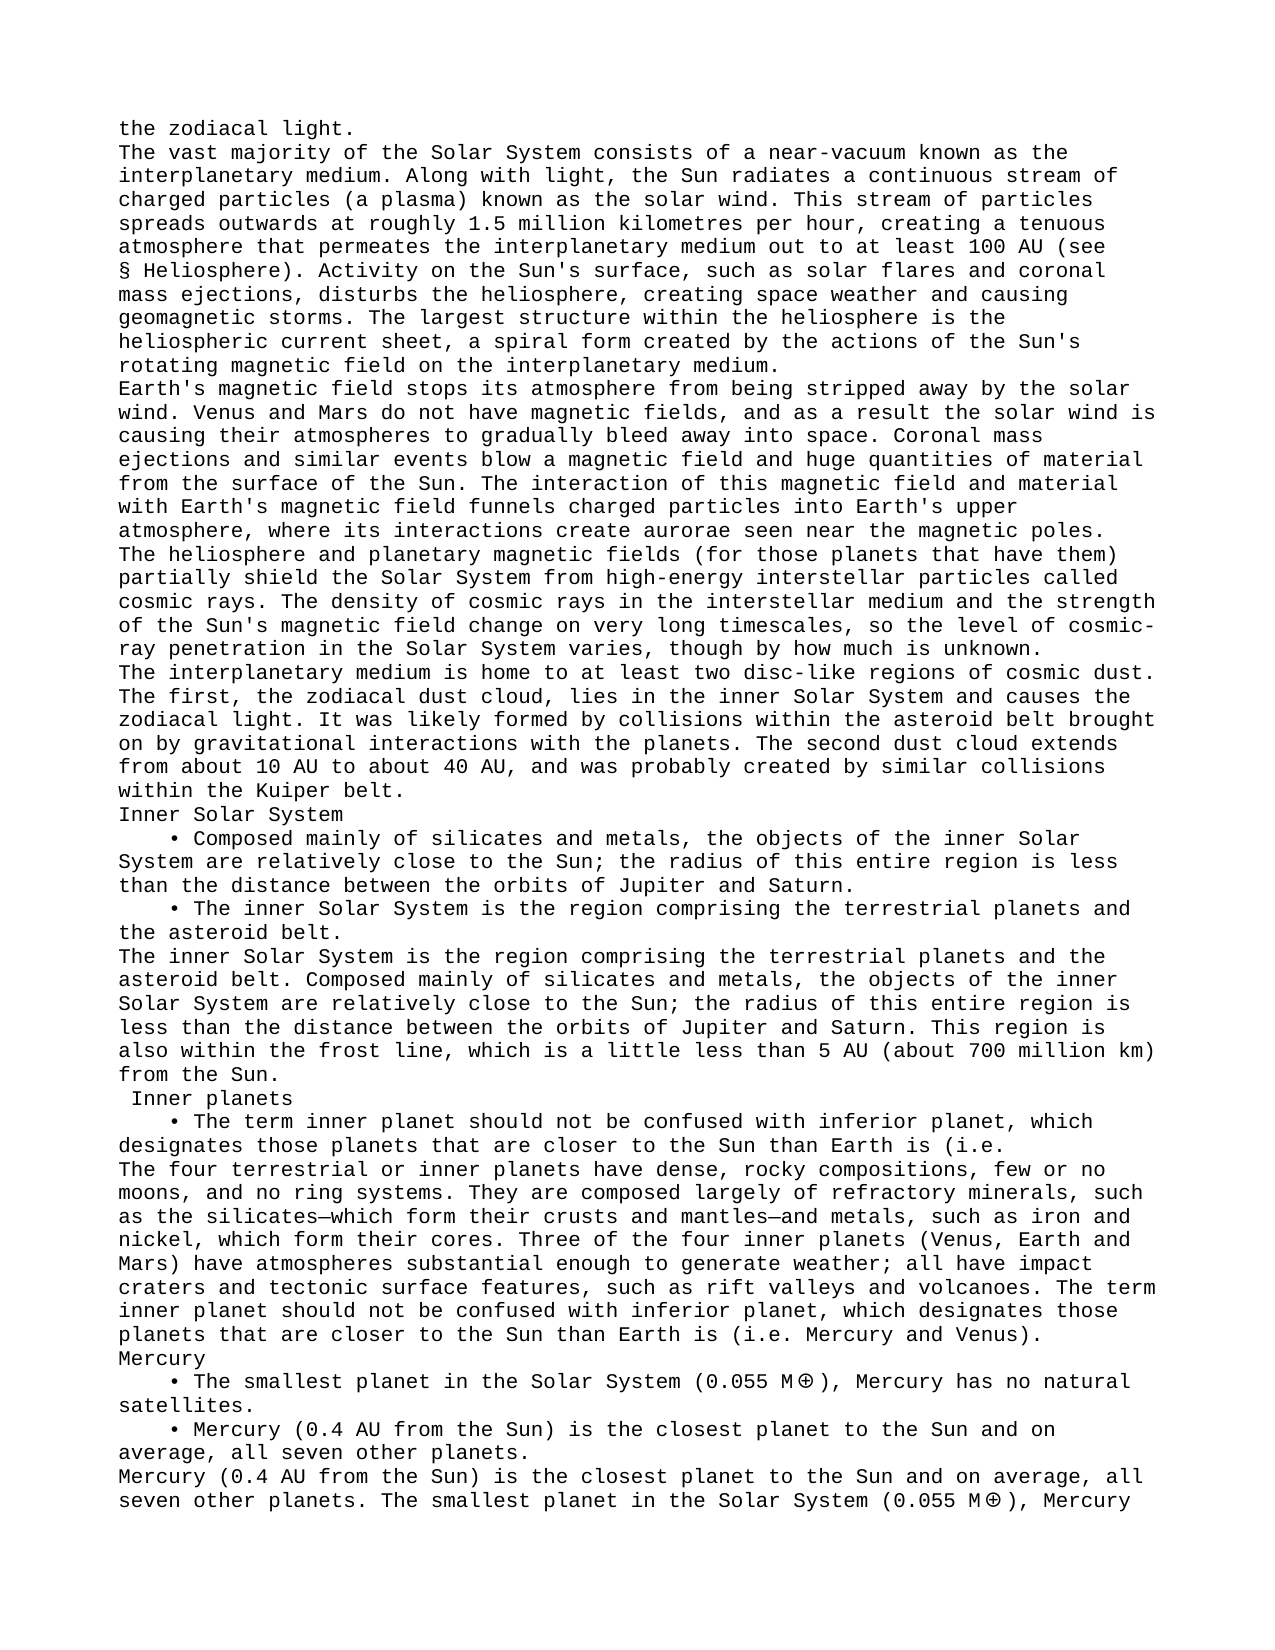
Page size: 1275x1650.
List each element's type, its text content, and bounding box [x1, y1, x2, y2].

text • The term inner planet should not be confused with inferior planet, which designates those planets that are closer to the Sun than Earth is (i.e. [118, 1111, 1157, 1158]
text The four terrestrial or inner planets have dense, rocky compositions, few or no moons, and no ring systems. They are composed largely of refractory minerals, such as the silicates—which form their crusts and mantles—and metals, such as iron and nickel, which form their cores. Three of the four inner planets (Venus, Earth and Mars) have atmospheres substantial enough to generate weather; all have impact craters and tectonic surface features, such as rift valleys and volcanoes. The term inner planet should not be confused with inferior planet, which designates those planets that are closer to the Sun than Earth is (i.e. Mercury and Venus). [118, 1158, 1157, 1348]
text Mercury [118, 1348, 1157, 1371]
text The heliosphere and planetary magnetic fields (for those planets that have them) partially shield the Solar System from high-energy interstellar particles called cosmic rays. The density of cosmic rays in the interstellar medium and the strength of the Sun's magnetic field change on very long timescales, so the level of cosmic-ray penetration in the Solar System varies, though by how much is unknown. [118, 544, 1157, 662]
text • Mercury (0.4 AU from the Sun) is the closest planet to the Sun and on average, all seven other planets. [118, 1419, 1157, 1466]
text • The inner Solar System is the region comprising the terrestrial planets and the asteroid belt. [118, 898, 1157, 946]
text • Composed mainly of silicates and metals, the objects of the inner Solar System are relatively close to the Sun; the radius of this entire region is less than the distance between the orbits of Jupiter and Saturn. [118, 827, 1157, 898]
text • The smallest planet in the Solar System (0.055 M⊕), Mercury has no natural satellites. [118, 1371, 1157, 1419]
text Earth's magnetic field stops its atmosphere from being stripped away by the solar wind. Venus and Mars do not have magnetic fields, and as a result the solar wind is causing their atmospheres to gradually bleed away into space. Coronal mass ejections and similar events blow a magnetic field and huge quantities of material from the surface of the Sun. The interaction of this magnetic field and material with Earth's magnetic field funnels charged particles into Earth's upper atmosphere, where its interactions create aurorae seen near the magnetic poles. [118, 378, 1157, 544]
text The interplanetary medium is home to at least two disc-like regions of cosmic dust. The first, the zodiacal dust cloud, lies in the inner Solar System and causes the zodiacal light. It was likely formed by collisions within the asteroid belt brought on by gravitational interactions with the planets. The second dust cloud extends from about 10 AU to about 40 AU, and was probably created by similar collisions within the Kuiper belt. [118, 662, 1157, 804]
text Inner Solar System [118, 804, 1157, 827]
text The vast majority of the Solar System consists of a near-vacuum known as the interplanetary medium. Along with light, the Sun radiates a continuous stream of charged particles (a plasma) known as the solar wind. This stream of particles spreads outwards at roughly 1.5 million kilometres per hour, creating a tenuous atmosphere that permeates the interplanetary medium out to at least 100 AU (see § Heliosphere). Activity on the Sun's surface, such as solar flares and coronal mass ejections, disturbs the heliosphere, creating space weather and causing geomagnetic storms. The largest structure within the heliosphere is the heliospheric current sheet, a spiral form created by the actions of the Sun's rotating magnetic field on the interplanetary medium. [118, 142, 1157, 378]
text the zodiacal light. [118, 118, 1157, 142]
text The inner Solar System is the region comprising the terrestrial planets and the asteroid belt. Composed mainly of silicates and metals, the objects of the inner Solar System are relatively close to the Sun; the radius of this entire region is less than the distance between the orbits of Jupiter and Saturn. This region is also within the frost line, which is a little less than 5 AU (about 700 million km) from the Sun. [118, 946, 1157, 1088]
text Inner planets [118, 1088, 1157, 1111]
text Mercury (0.4 AU from the Sun) is the closest planet to the Sun and on average, all seven other planets. The smallest planet in the Solar System (0.055 M⊕), Mercury [118, 1466, 1157, 1513]
